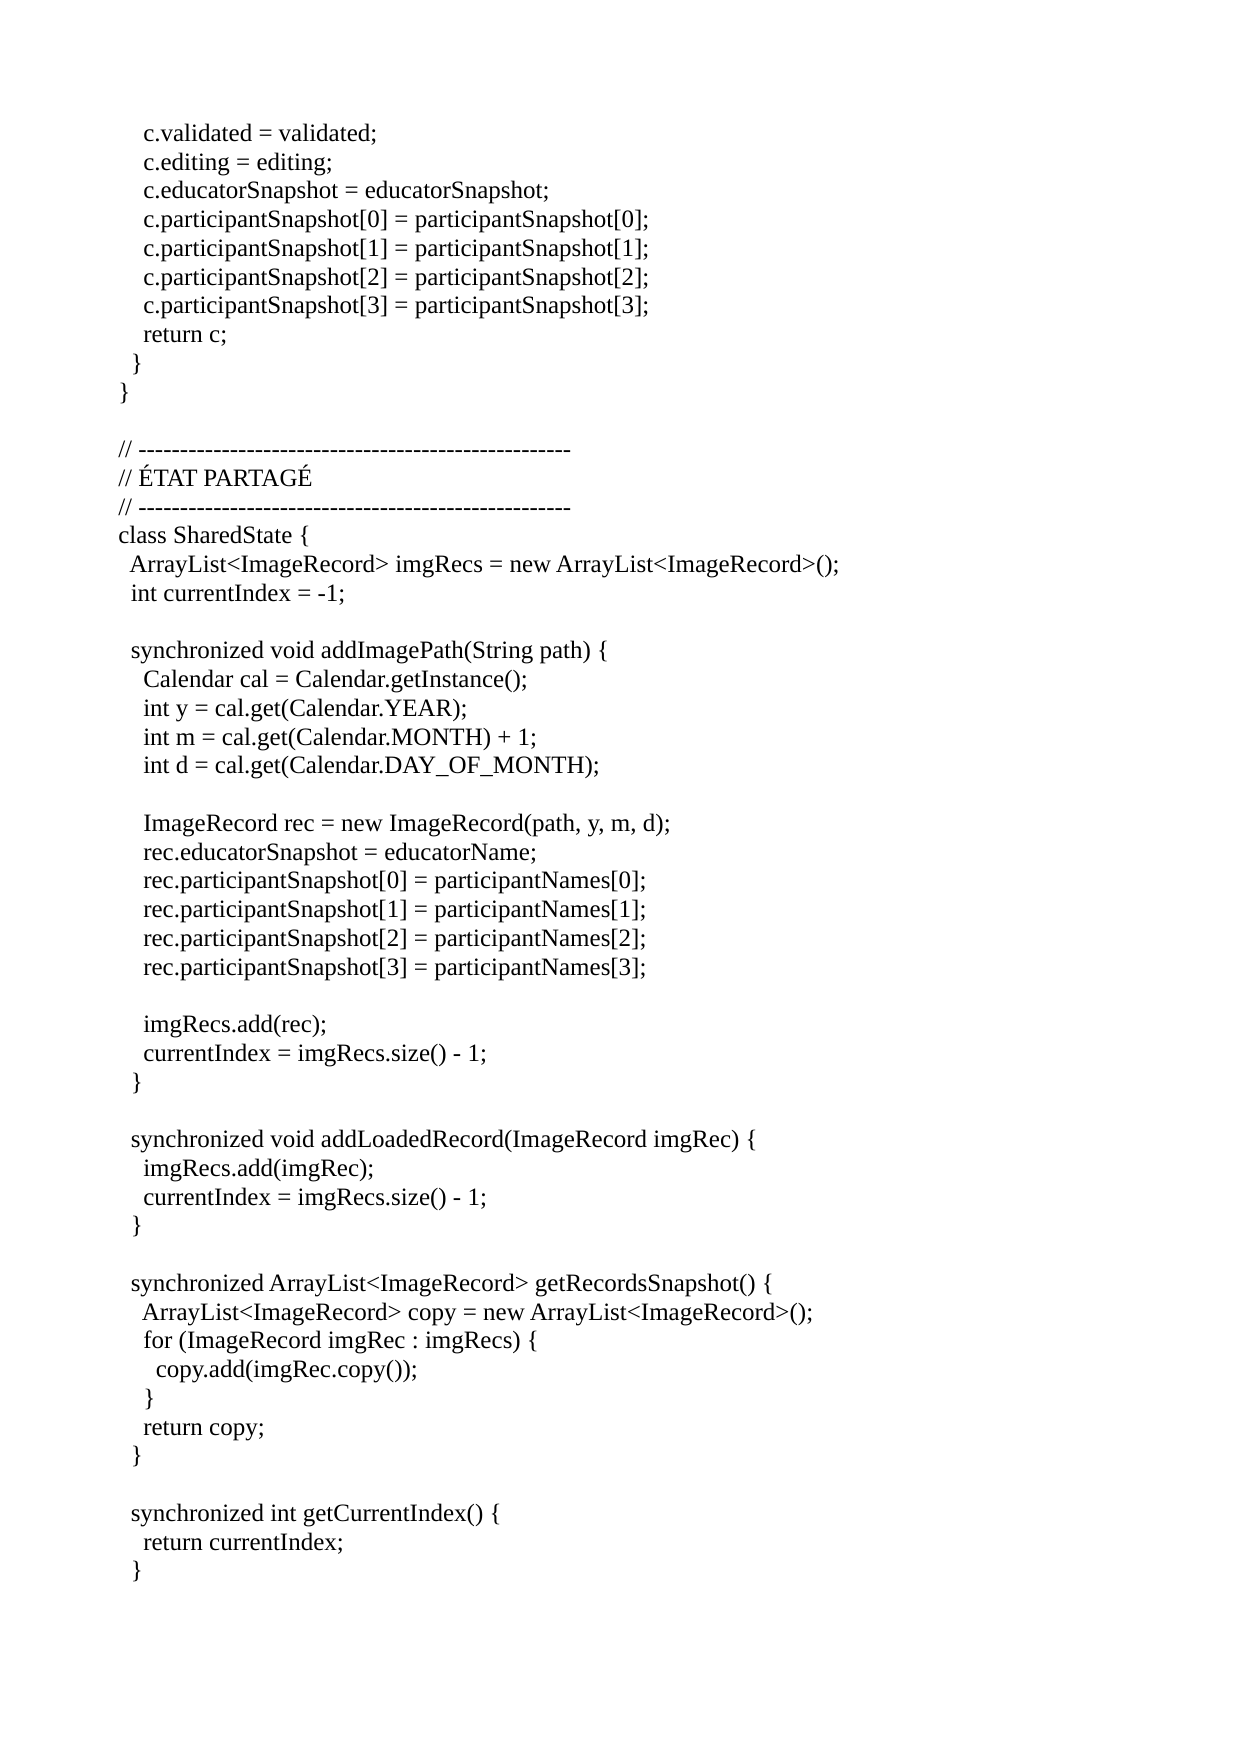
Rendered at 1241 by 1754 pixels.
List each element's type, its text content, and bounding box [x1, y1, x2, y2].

text rec.participantSnapshot[1] = participantNames[1]; [118, 894, 1122, 923]
text // ---------------------------------------------------- [118, 492, 1122, 521]
text } [118, 348, 1122, 377]
text synchronized ArrayList<ImageRecord> getRecordsSnapshot() { [118, 1268, 1122, 1297]
text c.participantSnapshot[0] = participantSnapshot[0]; [118, 204, 1122, 233]
text rec.participantSnapshot[3] = participantNames[3]; [118, 952, 1122, 981]
text synchronized int getCurrentIndex() { [118, 1498, 1122, 1527]
text return copy; [118, 1412, 1122, 1441]
text // ÉTAT PARTAGÉ [118, 463, 1122, 492]
text rec.participantSnapshot[0] = participantNames[0]; [118, 866, 1122, 894]
text for (ImageRecord imgRec : imgRecs) { [118, 1326, 1122, 1354]
text } [118, 1556, 1122, 1584]
text class SharedState { [118, 521, 1122, 549]
text synchronized void addImagePath(String path) { [118, 636, 1122, 664]
text rec.participantSnapshot[2] = participantNames[2]; [118, 923, 1122, 952]
text } [118, 1067, 1122, 1096]
text ImageRecord rec = new ImageRecord(path, y, m, d); [118, 808, 1122, 837]
text int currentIndex = -1; [118, 578, 1122, 607]
text return currentIndex; [118, 1527, 1122, 1556]
text rec.educatorSnapshot = educatorName; [118, 837, 1122, 866]
text currentIndex = imgRecs.size() - 1; [118, 1038, 1122, 1067]
text // ---------------------------------------------------- [118, 434, 1122, 463]
text c.participantSnapshot[3] = participantSnapshot[3]; [118, 291, 1122, 319]
text ArrayList<ImageRecord> copy = new ArrayList<ImageRecord>(); [118, 1297, 1122, 1326]
text imgRecs.add(imgRec); [118, 1153, 1122, 1182]
text c.educatorSnapshot = educatorSnapshot; [118, 176, 1122, 204]
text currentIndex = imgRecs.size() - 1; [118, 1182, 1122, 1211]
text } [118, 1383, 1122, 1412]
text imgRecs.add(rec); [118, 1009, 1122, 1038]
text ArrayList<ImageRecord> imgRecs = new ArrayList<ImageRecord>(); [118, 549, 1122, 578]
text return c; [118, 319, 1122, 348]
text int d = cal.get(Calendar.DAY_OF_MONTH); [118, 751, 1122, 779]
text c.participantSnapshot[2] = participantSnapshot[2]; [118, 262, 1122, 291]
text synchronized void addLoadedRecord(ImageRecord imgRec) { [118, 1124, 1122, 1153]
text c.editing = editing; [118, 147, 1122, 176]
text c.participantSnapshot[1] = participantSnapshot[1]; [118, 233, 1122, 262]
text Calendar cal = Calendar.getInstance(); [118, 664, 1122, 693]
text int m = cal.get(Calendar.MONTH) + 1; [118, 722, 1122, 751]
text } [118, 1441, 1122, 1469]
text c.validated = validated; [118, 118, 1122, 147]
text copy.add(imgRec.copy()); [118, 1354, 1122, 1383]
text int y = cal.get(Calendar.YEAR); [118, 693, 1122, 722]
text } [118, 377, 1122, 406]
text } [118, 1211, 1122, 1239]
